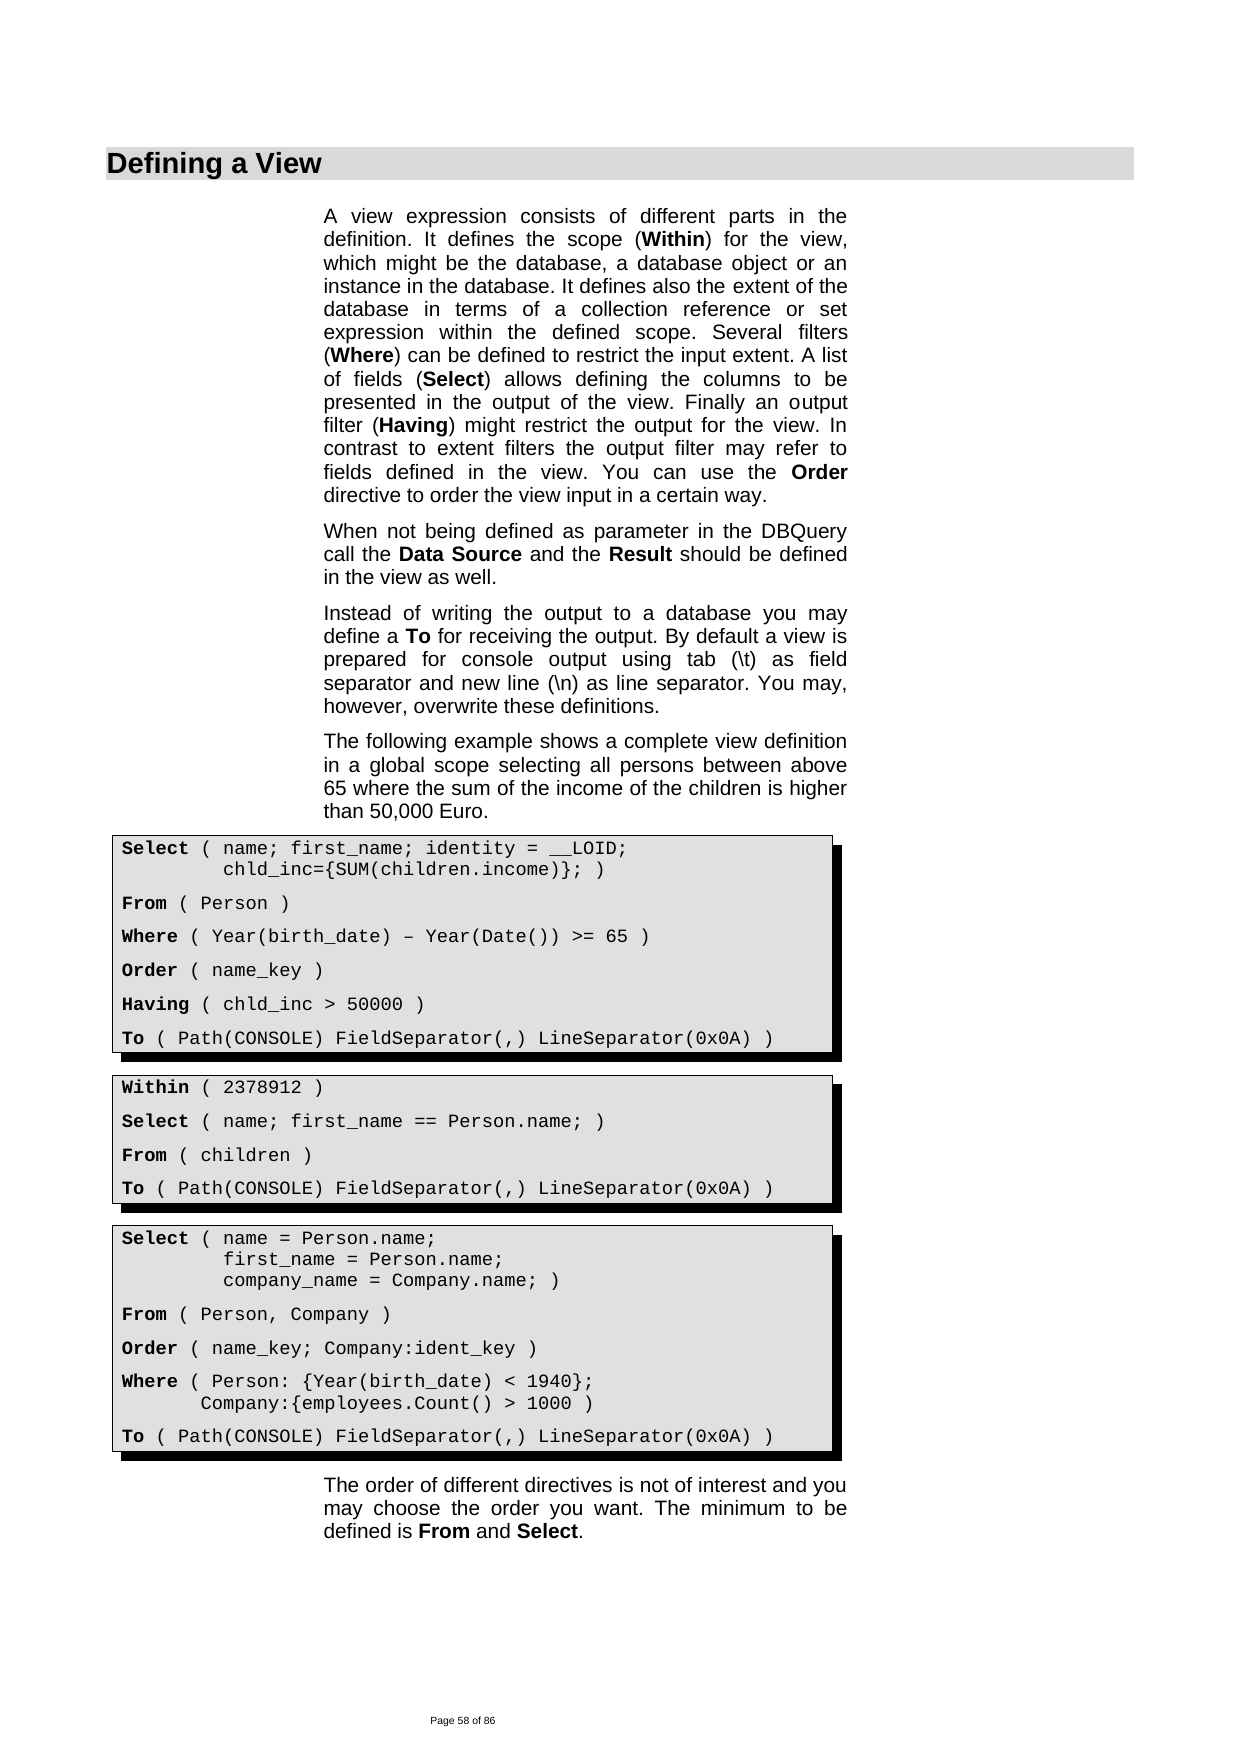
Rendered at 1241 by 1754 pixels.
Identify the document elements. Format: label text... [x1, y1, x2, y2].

table_cell The order of different directives is not of interest and you may choose the order you want. The minimum to be defined is From and Select. [312, 1474, 859, 1556]
table_cell [95, 730, 312, 835]
table_cell [95, 1474, 312, 1556]
table_cell Within ( 2378912 ) Select ( name; first_name == Person.name; ) From ( children ) To ( Path(CONSOLE) FieldSeparator(,) LineSeparator(0x0A) ) [95, 1075, 859, 1225]
table_header [95, 205, 312, 730]
table_header A view expression consists of different parts in the definition. It defines the scope (Within) for the view, which might be the database, a database object or an instance in the database. It defines also the extent of the database in terms of a collection reference or set expression within the defined scope. Several filters (Where) can be defined to restrict the input extent. A list of fields (Select) allows defining the columns to be presented in the output of the view. Finally an output filter (Having) might restrict the output for the view. In contrast to extent filters the output filter may refer to fields defined in the view. You can use the Order directive to order the view input in a certain way. When not being defined as parameter in the DBQuery call the Data Source and the Result should be defined in the view as well. Instead of writing the output to a database you may define a To for receiving the output. By default a view is prepared for console output using tab (\t) as field separator and new line (\n) as line separator. You may, however, overwrite these definitions. [312, 205, 859, 730]
table_cell The following example shows a complete view definition in a global scope selecting all persons between above 65 where the sum of the income of the children is higher than 50,000 Euro. [312, 730, 859, 835]
table_cell Select ( name = Person.name; first_name = Person.name; company_name = Company.name; ) From ( Person, Company ) Order ( name_key; Company:ident_key ) Where ( Person: {Year(birth_date) < 1940}; Company:{employees.Count() > 1000 ) To ( Path(CONSOLE) FieldSeparator(,) LineSeparator(0x0A) ) [95, 1225, 859, 1473]
table_cell Select ( name; first_name; identity = __LOID; chld_inc={SUM(children.income)}; ) From ( Person ) Where ( Year(birth_date) – Year(Date()) >= 65 ) Order ( name_key ) Having ( chld_inc > 50000 ) To ( Path(CONSOLE) FieldSeparator(,) LineSeparator(0x0A) ) [95, 835, 859, 1075]
subtitle Defining a View [106, 147, 1134, 180]
